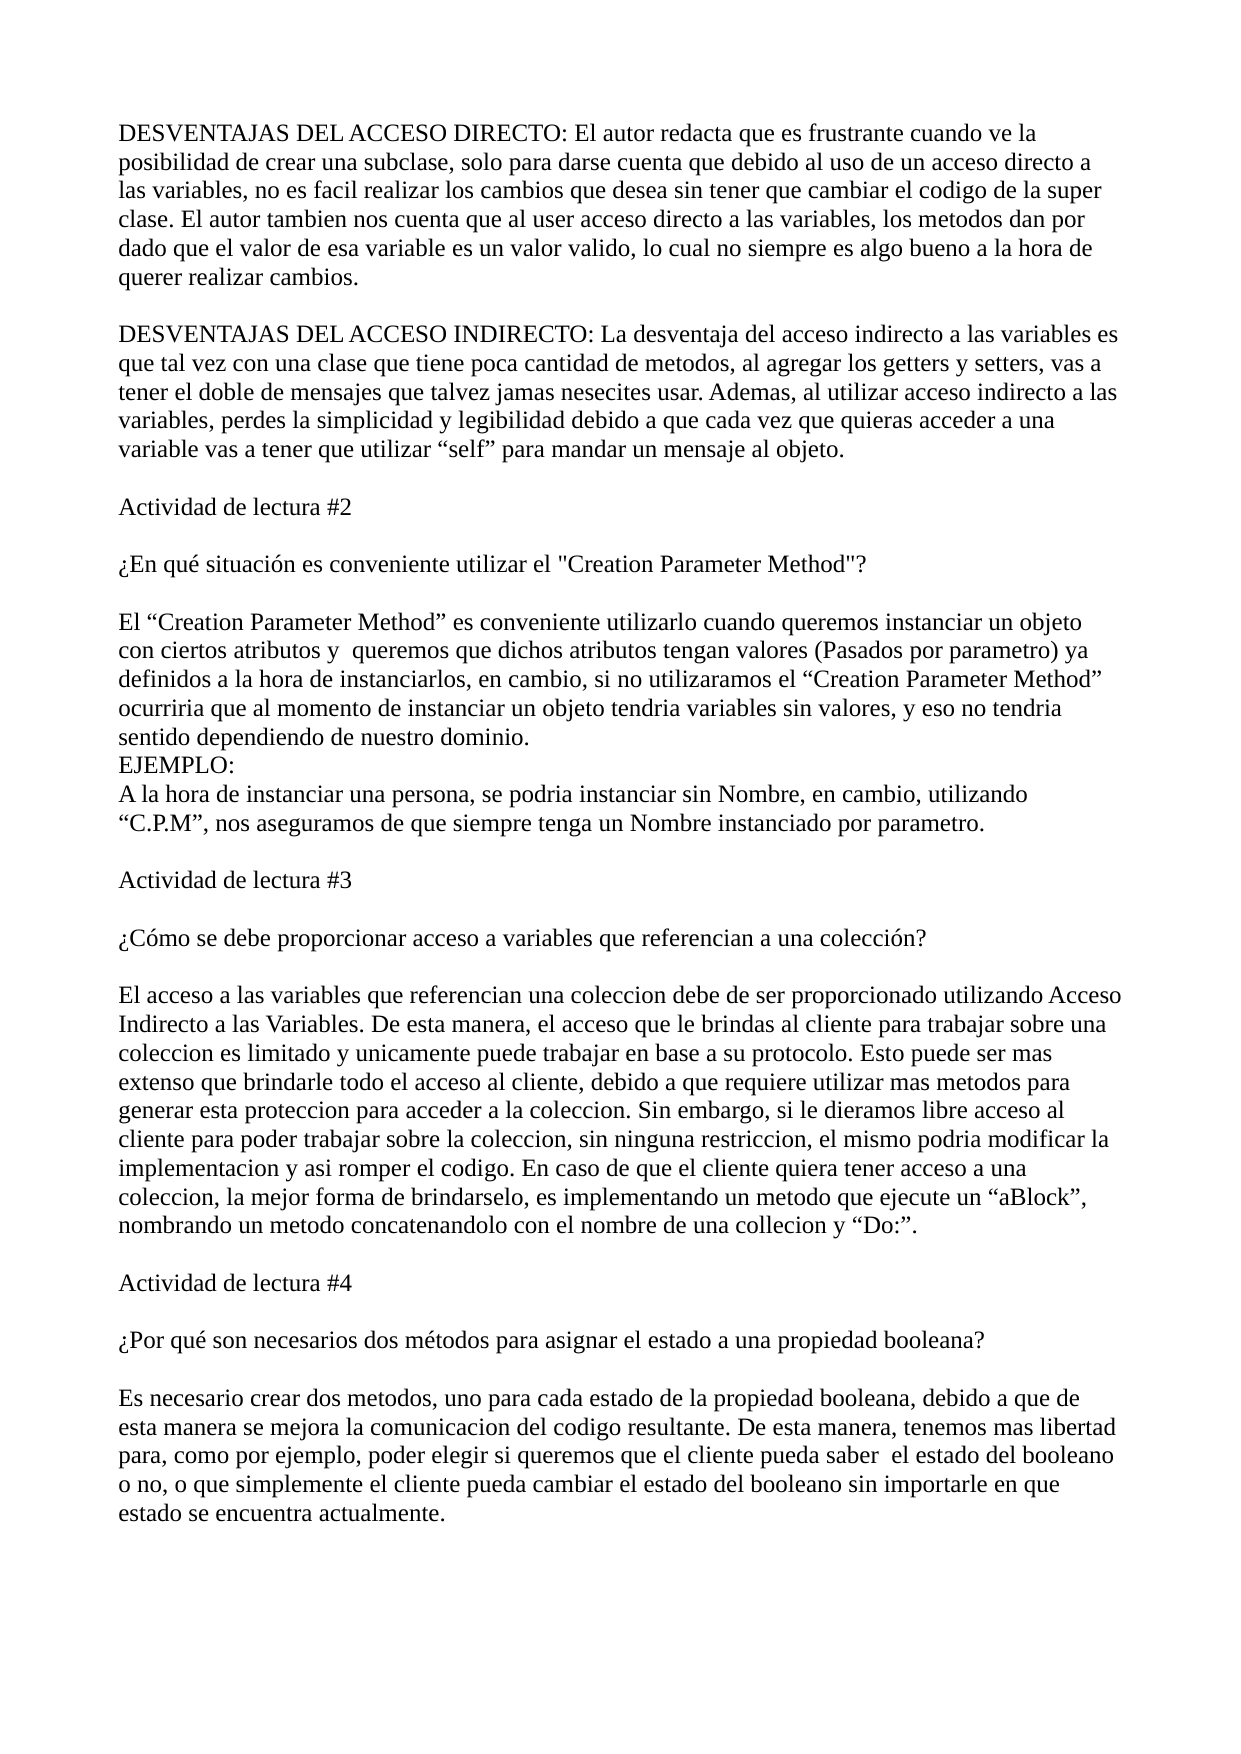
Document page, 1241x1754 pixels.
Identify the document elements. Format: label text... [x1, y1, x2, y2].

text Es necesario crear dos metodos, uno para cada estado de la propiedad booleana, debido a que de esta manera se mejora la comunicacion del codigo resultante. De esta manera, tenemos mas libertad para, como por ejemplo, poder elegir si queremos que el cliente pueda saber el estado del booleano o no, o que simplemente el cliente pueda cambiar el estado del booleano sin importarle en que estado se encuentra actualmente. [118, 1383, 1122, 1527]
text DESVENTAJAS DEL ACCESO DIRECTO: El autor redacta que es frustrante cuando ve la posibilidad de crear una subclase, solo para darse cuenta que debido al uso de un acceso directo a las variables, no es facil realizar los cambios que desea sin tener que cambiar el codigo de la super clase. El autor tambien nos cuenta que al user acceso directo a las variables, los metodos dan por dado que el valor de esa variable es un valor valido, lo cual no siempre es algo bueno a la hora de querer realizar cambios. [118, 118, 1122, 291]
text A la hora de instanciar una persona, se podria instanciar sin Nombre, en cambio, utilizando “C.P.M”, nos aseguramos de que siempre tenga un Nombre instanciado por parametro. [118, 779, 1122, 837]
text Actividad de lectura #2 [118, 492, 1122, 521]
text El “Creation Parameter Method” es conveniente utilizarlo cuando queremos instanciar un objeto con ciertos atributos y queremos que dichos atributos tengan valores (Pasados por parametro) ya definidos a la hora de instanciarlos, en cambio, si no utilizaramos el “Creation Parameter Method” ocurriria que al momento de instanciar un objeto tendria variables sin valores, y eso no tendria sentido dependiendo de nuestro dominio. [118, 607, 1122, 751]
text ¿En qué situación es conveniente utilizar el "Creation Parameter Method"? [118, 549, 1122, 578]
text Actividad de lectura #3 [118, 866, 1122, 894]
text El acceso a las variables que referencian una coleccion debe de ser proporcionado utilizando Acceso Indirecto a las Variables. De esta manera, el acceso que le brindas al cliente para trabajar sobre una coleccion es limitado y unicamente puede trabajar en base a su protocolo. Esto puede ser mas extenso que brindarle todo el acceso al cliente, debido a que requiere utilizar mas metodos para generar esta proteccion para acceder a la coleccion. Sin embargo, si le dieramos libre acceso al cliente para poder trabajar sobre la coleccion, sin ninguna restriccion, el mismo podria modificar la implementacion y asi romper el codigo. En caso de que el cliente quiera tener acceso a una coleccion, la mejor forma de brindarselo, es implementando un metodo que ejecute un “aBlock”, nombrando un metodo concatenandolo con el nombre de una collecion y “Do:”. [118, 981, 1122, 1239]
text EJEMPLO: [118, 751, 1122, 779]
text Actividad de lectura #4 [118, 1268, 1122, 1297]
text DESVENTAJAS DEL ACCESO INDIRECTO: La desventaja del acceso indirecto a las variables es que tal vez con una clase que tiene poca cantidad de metodos, al agregar los getters y setters, vas a tener el doble de mensajes que talvez jamas nesecites usar. Ademas, al utilizar acceso indirecto a las variables, perdes la simplicidad y legibilidad debido a que cada vez que quieras acceder a una variable vas a tener que utilizar “self” para mandar un mensaje al objeto. [118, 319, 1122, 463]
text ¿Por qué son necesarios dos métodos para asignar el estado a una propiedad booleana? [118, 1326, 1122, 1354]
text ¿Cómo se debe proporcionar acceso a variables que referencian a una colección? [118, 923, 1122, 952]
